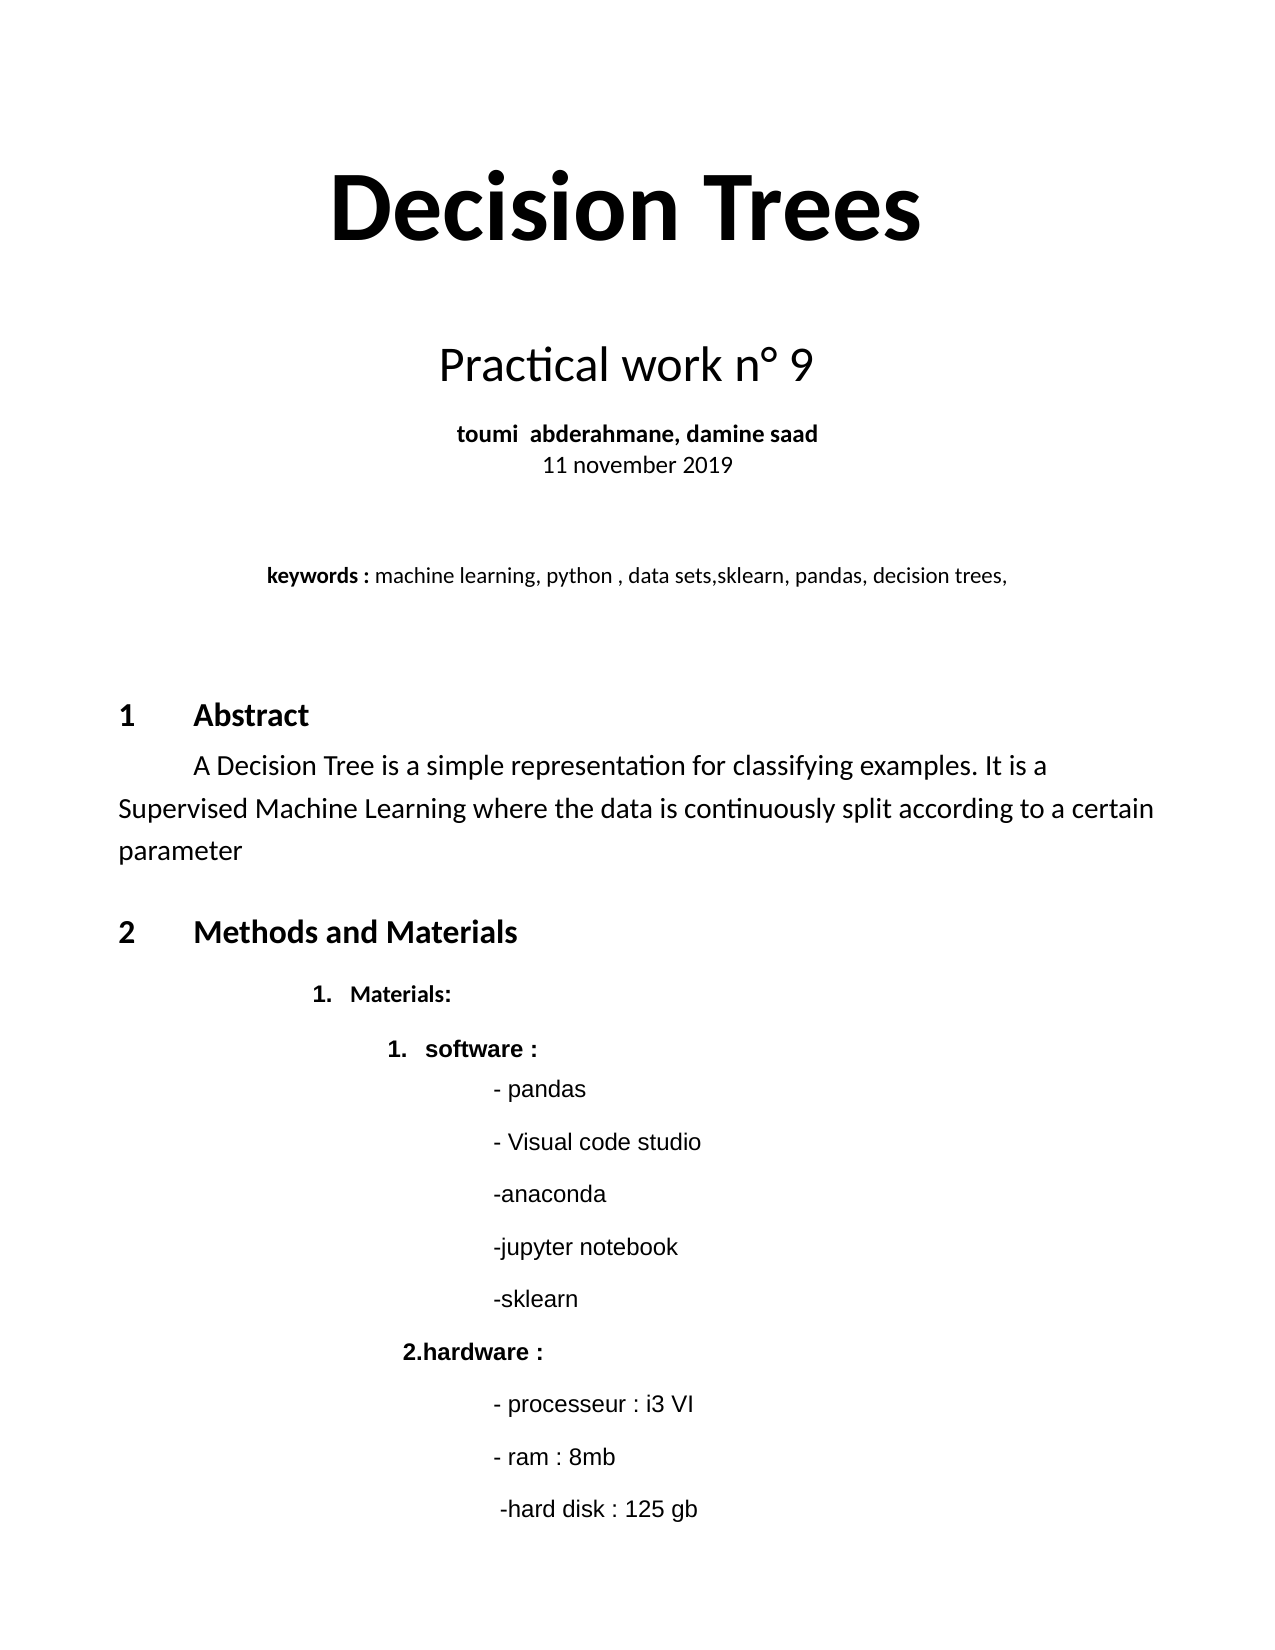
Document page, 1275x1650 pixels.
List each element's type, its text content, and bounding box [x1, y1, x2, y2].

subtitle software : [387, 1035, 1157, 1063]
subtitle Abstract [118, 694, 1157, 734]
subtitle Decision Trees [118, 143, 1157, 265]
text keywords : machine learning, python , data sets,sklearn, pandas, decision trees, [118, 561, 1157, 589]
text - Visual code studio [118, 1128, 1157, 1155]
subtitle Materials: [312, 979, 1157, 1008]
subtitle Methods and Materials [118, 911, 1157, 952]
text - ram : 8mb [118, 1443, 1157, 1470]
text - pandas [118, 1075, 1157, 1103]
subtitle Practical work n° 9 [118, 284, 1157, 406]
text -sklearn [118, 1285, 1157, 1313]
text 2.hardware : [118, 1338, 1157, 1365]
text -jupyter notebook [118, 1233, 1157, 1260]
text -hard disk : 125 gb [118, 1495, 1157, 1523]
text -anaconda [118, 1180, 1157, 1208]
text toumi abderahmane, damine saad [118, 418, 1157, 449]
text - processeur : i3 VI [118, 1390, 1157, 1418]
text 11 november 2019 [118, 449, 1157, 479]
text A Decision Tree is a simple representation for classifying examples. It is a Supervised Machine Learning where the data is continuously split according to a certain parameter [118, 747, 1157, 868]
